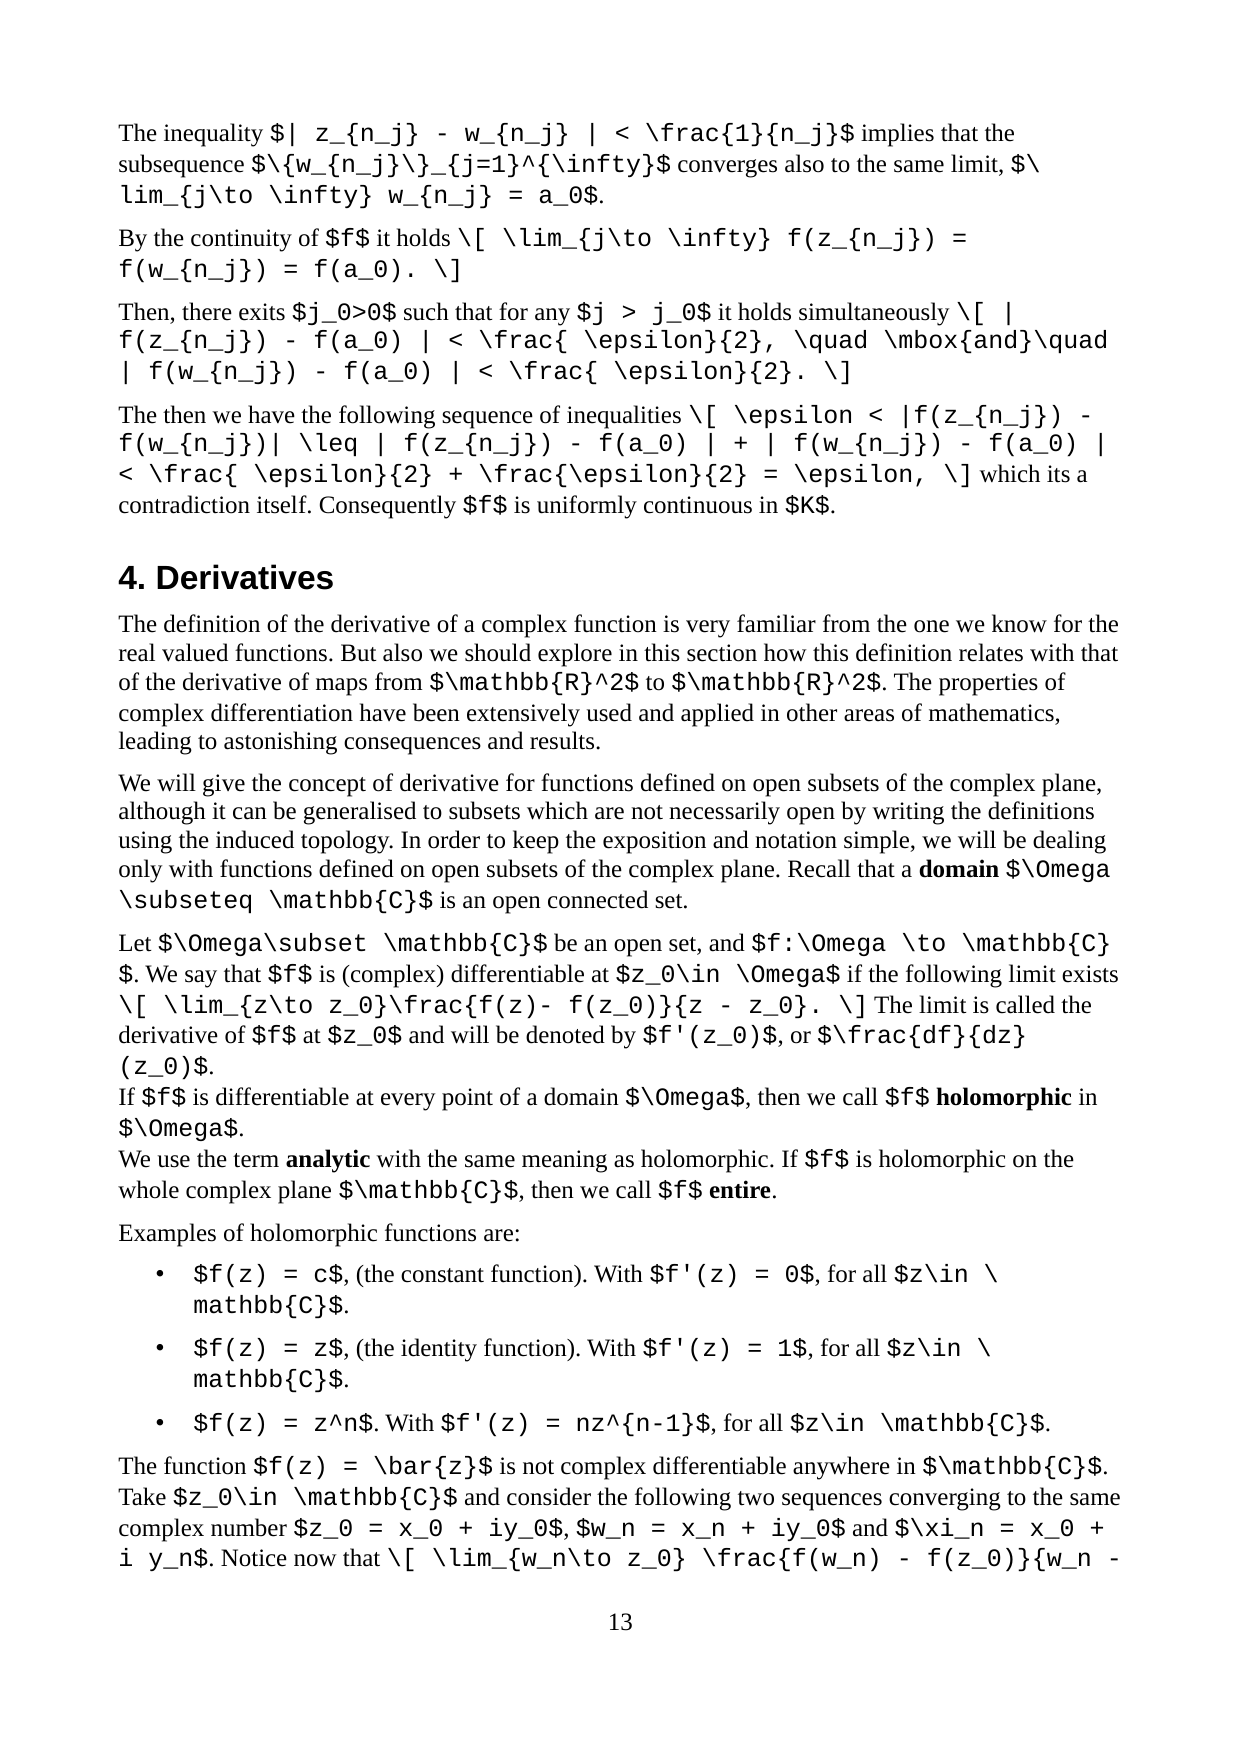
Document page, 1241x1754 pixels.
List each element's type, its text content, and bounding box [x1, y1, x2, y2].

text Let $\Omega\subset \mathbb{C}$ be an open set, and $f:\Omega \to \mathbb{C}$. We say that $f$ is (complex) differentiable at $z_0\in \Omega$ if the following limit exists \[ \lim_{z\to z_0}\frac{f(z)- f(z_0)}{z - z_0}. \] The limit is called the derivative of $f$ at $z_0$ and will be denoted by $f'(z_0)$, or $\frac{df}{dz}(z_0)$. If $f$ is differentiable at every point of a domain $\Omega$, then we call $f$ holomorphic in $\Omega$. We use the term analytic with the same meaning as holomorphic. If $f$ is holomorphic on the whole complex plane $\mathbb{C}$, then we call $f$ entire. [118, 928, 1122, 1206]
subtitle Derivatives [118, 558, 1122, 597]
text By the continuity of $f$ it holds \[ \lim_{j\to \infty} f(z_{n_j}) = f(w_{n_j}) = f(a_0). \] [118, 223, 1122, 285]
text The then we have the following sequence of inequalities \[ \epsilon < |f(z_{n_j}) - f(w_{n_j})| \leq | f(z_{n_j}) - f(a_0) | + | f(w_{n_j}) - f(a_0) | < \frac{ \epsilon}{2} + \frac{\epsilon}{2} = \epsilon, \] which its a contradiction itself. Consequently $f$ is uniformly continuous in $K$. [118, 400, 1122, 521]
list $f(z) = z^n$. With $f'(z) = nz^{n-1}$, for all $z\in \mathbb{C}$. [156, 1408, 1122, 1438]
list $f(z) = c$, (the constant function). With $f'(z) = 0$, for all $z\in \mathbb{C}$. [156, 1259, 1122, 1321]
text Examples of holomorphic functions are: [118, 1218, 1122, 1247]
text We will give the concept of derivative for functions defined on open subsets of the complex plane, although it can be generalised to subsets which are not necessarily open by writing the definitions using the induced topology. In order to keep the exposition and notation simple, we will be dealing only with functions defined on open subsets of the complex plane. Recall that a domain $\Omega \subseteq \mathbb{C}$ is an open connected set. [118, 768, 1122, 916]
list $f(z) = z$, (the identity function). With $f'(z) = 1$, for all $z\in \mathbb{C}$. [156, 1333, 1122, 1395]
text Then, there exits $j_0>0$ such that for any $j > j_0$ it holds simultaneously \[ | f(z_{n_j}) - f(a_0) | < \frac{ \epsilon}{2}, \quad \mbox{and}\quad | f(w_{n_j}) - f(a_0) | < \frac{ \epsilon}{2}. \] [118, 297, 1122, 387]
text The inequality $| z_{n_j} - w_{n_j} | < \frac{1}{n_j}$ implies that the subsequence $\{w_{n_j}\}_{j=1}^{\infty}$ converges also to the same limit, $\lim_{j\to \infty} w_{n_j} = a_0$. [118, 118, 1122, 211]
text The function $f(z) = \bar{z}$ is not complex differentiable anywhere in $\mathbb{C}$. Take $z_0\in \mathbb{C}$ and consider the following two sequences converging to the same complex number $z_0 = x_0 + iy_0$, $w_n = x_n + iy_0$ and $\xi_n = x_0 + i y_n$. Notice now that \[ \lim_{w_n\to z_0} \frac{f(w_n) - f(z_0)}{w_n [118, 1451, 1122, 1574]
text The definition of the derivative of a complex function is very familiar from the one we know for the real valued functions. But also we should explore in this section how this definition relates with that of the derivative of maps from $\mathbb{R}^2$ to $\mathbb{R}^2$. The properties of complex differentiation have been extensively used and applied in other areas of mathematics, leading to astonishing consequences and results. [118, 609, 1122, 755]
